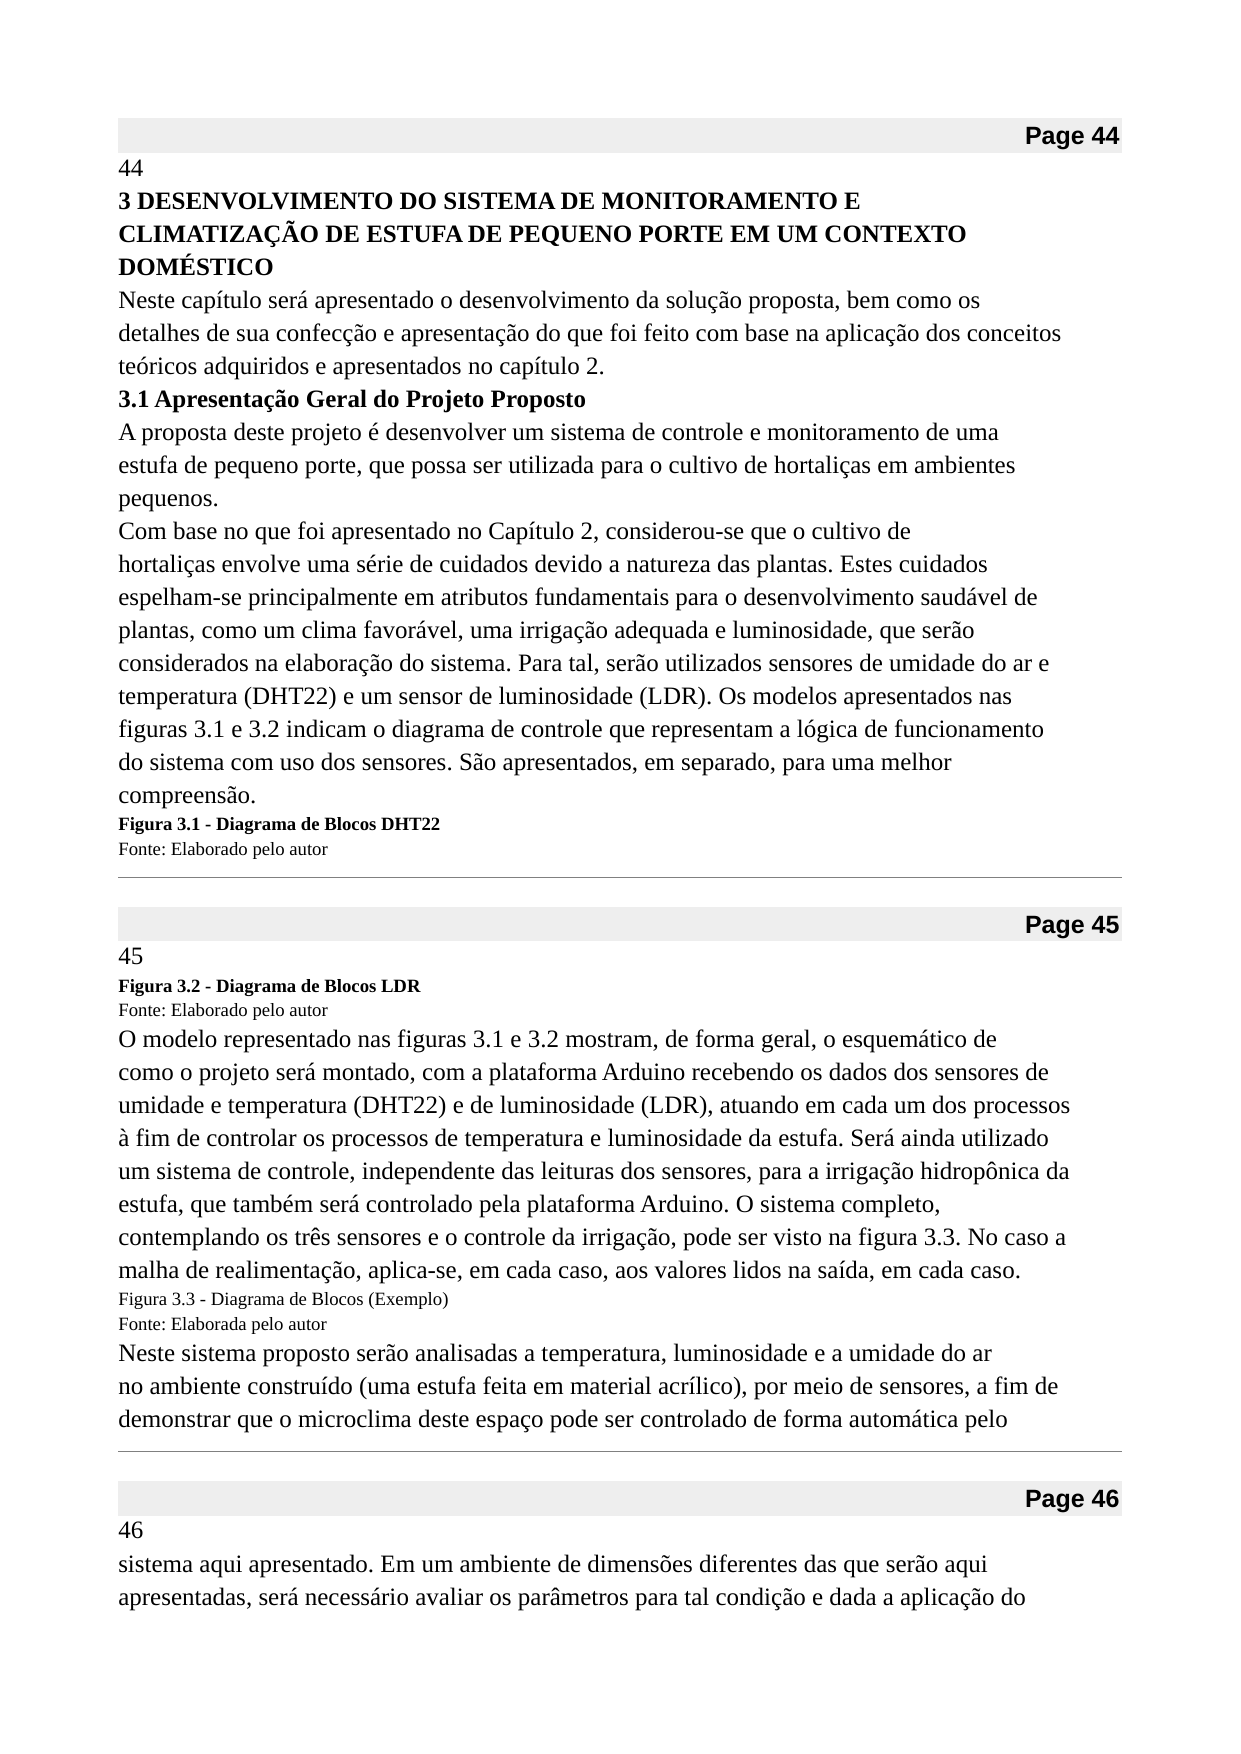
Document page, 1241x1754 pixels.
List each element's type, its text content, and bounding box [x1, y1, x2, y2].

text um sistema de controle, independente das leituras dos sensores, para a irrigação hidropônica da [118, 1156, 1122, 1185]
text Neste capítulo será apresentado o desenvolvimento da solução proposta, bem como os [118, 285, 1122, 313]
text 3 DESENVOLVIMENTO DO SISTEMA DE MONITORAMENTO E [118, 186, 1122, 214]
text 3.1 Apresentação Geral do Projeto Proposto [118, 384, 1122, 413]
text sistema aqui apresentado. Em um ambiente de dimensões diferentes das que serão aqui [118, 1549, 1122, 1577]
text detalhes de sua confecção e apresentação do que foi feito com base na aplicação dos conceitos [118, 318, 1122, 347]
table_header Page 45 [118, 907, 1122, 941]
text Figura 3.1 - Diagrama de Blocos DHT22 [118, 813, 1122, 835]
text pequenos. [118, 483, 1122, 512]
text compreensão. [118, 780, 1122, 809]
text apresentadas, será necessário avaliar os parâmetros para tal condição e dada a aplicação do [118, 1582, 1122, 1610]
text demonstrar que o microclima deste espaço pode ser controlado de forma automática pelo [118, 1404, 1122, 1433]
text Com base no que foi apresentado no Capítulo 2, considerou-se que o cultivo de [118, 516, 1122, 545]
table_header Page 44 [118, 118, 1122, 153]
text plantas, como um clima favorável, uma irrigação adequada e luminosidade, que serão [118, 615, 1122, 644]
text umidade e temperatura (DHT22) e de luminosidade (LDR), atuando em cada um dos processos [118, 1090, 1122, 1119]
text à fim de controlar os processos de temperatura e luminosidade da estufa. Será ainda utilizado [118, 1123, 1122, 1152]
text 46 [118, 1516, 1122, 1544]
text malha de realimentação, aplica-se, em cada caso, aos valores lidos na saída, em cada caso. [118, 1255, 1122, 1284]
text hortaliças envolve uma série de cuidados devido a natureza das plantas. Estes cuidados [118, 549, 1122, 578]
text Fonte: Elaborado pelo autor [118, 838, 1122, 859]
table_header Page 46 [118, 1481, 1122, 1516]
text O modelo representado nas figuras 3.1 e 3.2 mostram, de forma geral, o esquemático de [118, 1024, 1122, 1053]
text espelham-se principalmente em atributos fundamentais para o desenvolvimento saudável de [118, 582, 1122, 611]
text contemplando os três sensores e o controle da irrigação, pode ser visto na figura 3.3. No caso a [118, 1222, 1122, 1251]
text DOMÉSTICO [118, 252, 1122, 281]
text Neste sistema proposto serão analisadas a temperatura, luminosidade e a umidade do ar [118, 1338, 1122, 1367]
text A proposta deste projeto é desenvolver um sistema de controle e monitoramento de uma [118, 417, 1122, 446]
text considerados na elaboração do sistema. Para tal, serão utilizados sensores de umidade do ar e [118, 648, 1122, 677]
text estufa de pequeno porte, que possa ser utilizada para o cultivo de hortaliças em ambientes [118, 450, 1122, 479]
text Figura 3.2 - Diagrama de Blocos LDR [118, 974, 1122, 996]
text 44 [118, 153, 1122, 181]
text CLIMATIZAÇÃO DE ESTUFA DE PEQUENO PORTE EM UM CONTEXTO [118, 219, 1122, 247]
text como o projeto será montado, com a plataforma Arduino recebendo os dados dos sensores de [118, 1057, 1122, 1086]
text estufa, que também será controlado pela plataforma Arduino. O sistema completo, [118, 1189, 1122, 1218]
text figuras 3.1 e 3.2 indicam o diagrama de controle que representam a lógica de funcionamento [118, 714, 1122, 743]
text do sistema com uso dos sensores. São apresentados, em separado, para uma melhor [118, 747, 1122, 776]
text 45 [118, 941, 1122, 970]
text temperatura (DHT22) e um sensor de luminosidade (LDR). Os modelos apresentados nas [118, 681, 1122, 710]
text Fonte: Elaborado pelo autor [118, 999, 1122, 1021]
text teóricos adquiridos e apresentados no capítulo 2. [118, 351, 1122, 379]
text Fonte: Elaborada pelo autor [118, 1313, 1122, 1334]
text no ambiente construído (uma estufa feita em material acrílico), por meio de sensores, a fim de [118, 1371, 1122, 1399]
text Figura 3.3 - Diagrama de Blocos (Exemplo) [118, 1288, 1122, 1310]
